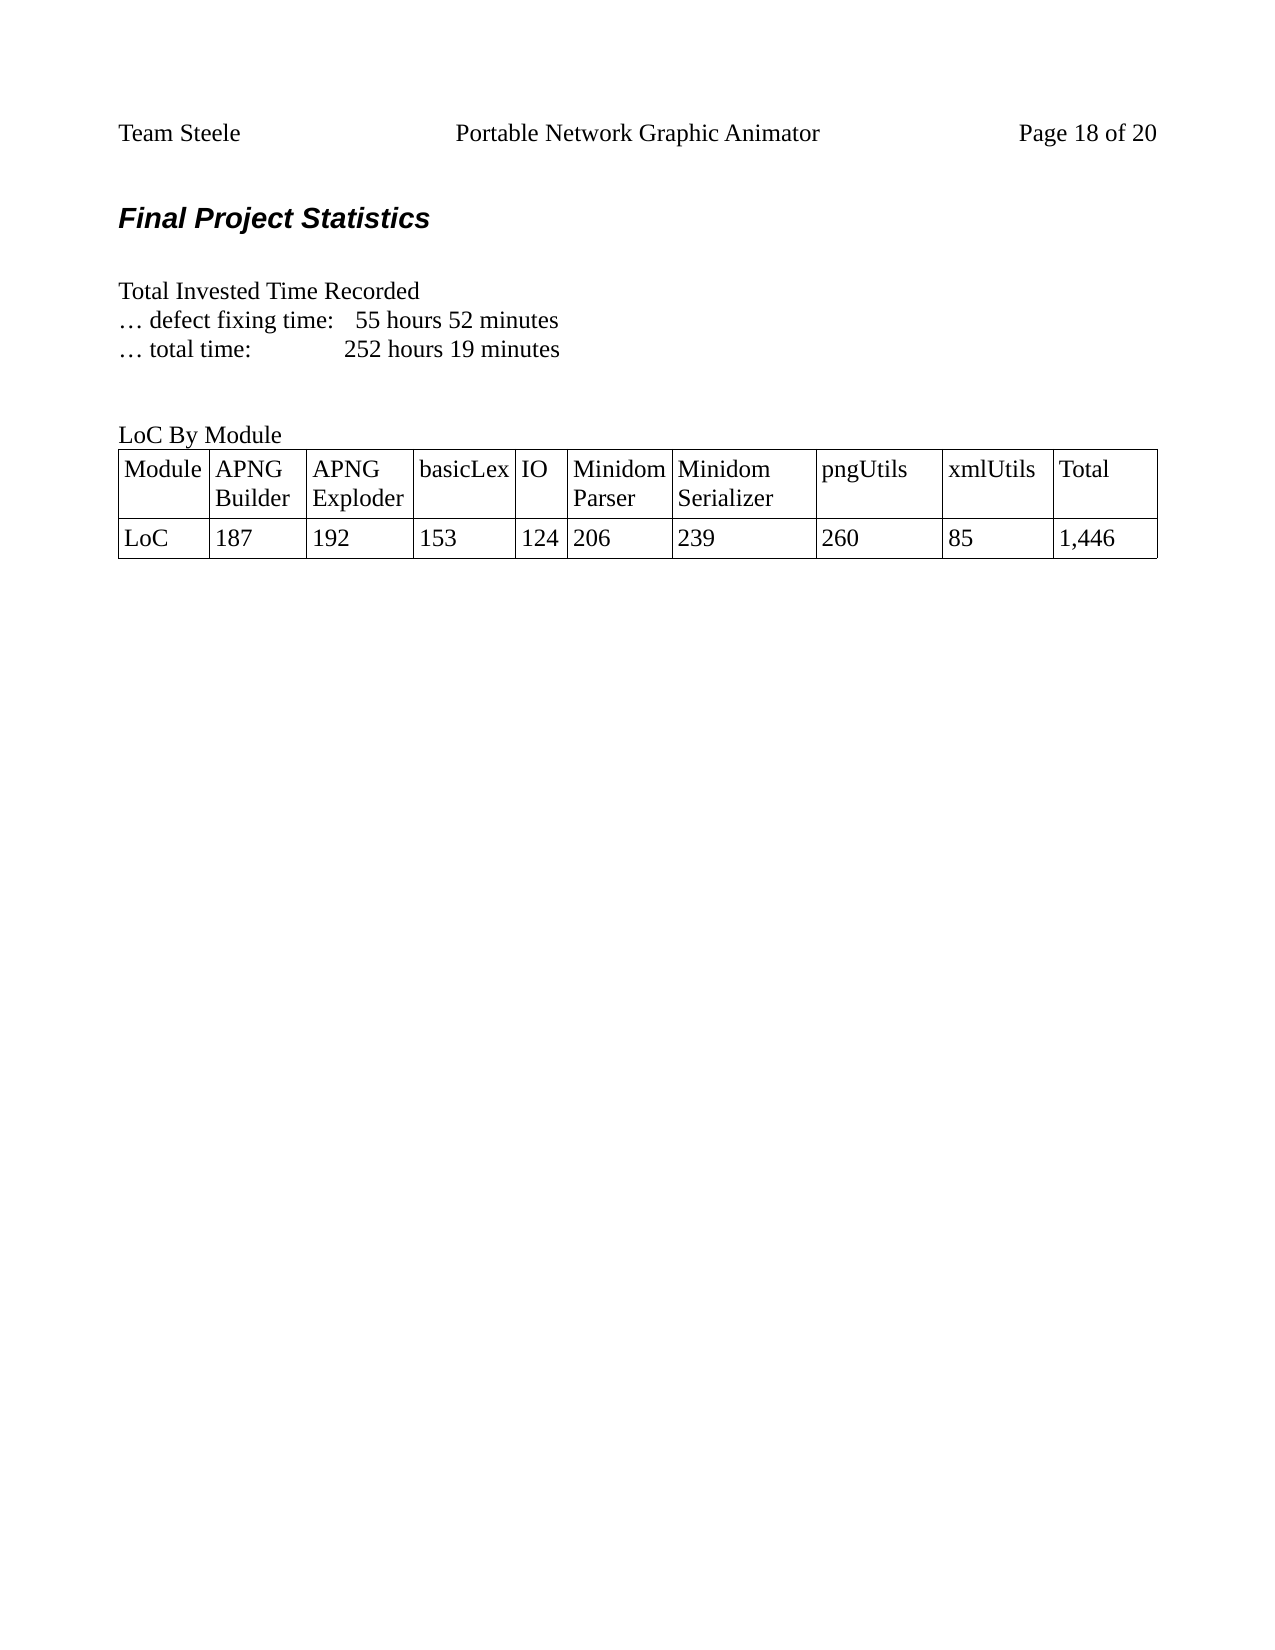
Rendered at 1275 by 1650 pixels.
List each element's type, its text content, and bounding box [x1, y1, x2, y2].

table_cell LoC [119, 519, 209, 558]
table_header Module [119, 450, 209, 518]
table_cell 85 [943, 519, 1053, 558]
table_cell 192 [307, 519, 413, 558]
table_header Minidom Parser [568, 450, 672, 518]
table_cell 153 [414, 519, 515, 558]
table_cell 260 [817, 519, 942, 558]
table_cell 1,446 [1054, 519, 1157, 558]
text Total Invested Time Recorded [118, 276, 1157, 305]
subtitle Final Project Statistics [118, 201, 1157, 235]
table_header Total [1054, 450, 1157, 518]
table_header Minidom Serializer [673, 450, 816, 518]
table_cell 124 [516, 519, 567, 558]
table_header pngUtils [817, 450, 942, 518]
table_cell 239 [673, 519, 816, 558]
table_header APNG Exploder [307, 450, 413, 518]
table_cell 206 [568, 519, 672, 558]
text … defect fixing time: 55 hours 52 minutes [118, 305, 1157, 334]
table_header APNG Builder [210, 450, 306, 518]
table_cell 187 [210, 519, 306, 558]
text LoC By Module [118, 420, 1157, 449]
table_header xmlUtils [943, 450, 1053, 518]
text … total time: 252 hours 19 minutes [118, 334, 1157, 362]
table_header basicLex [414, 450, 515, 518]
table_header IO [516, 450, 567, 518]
